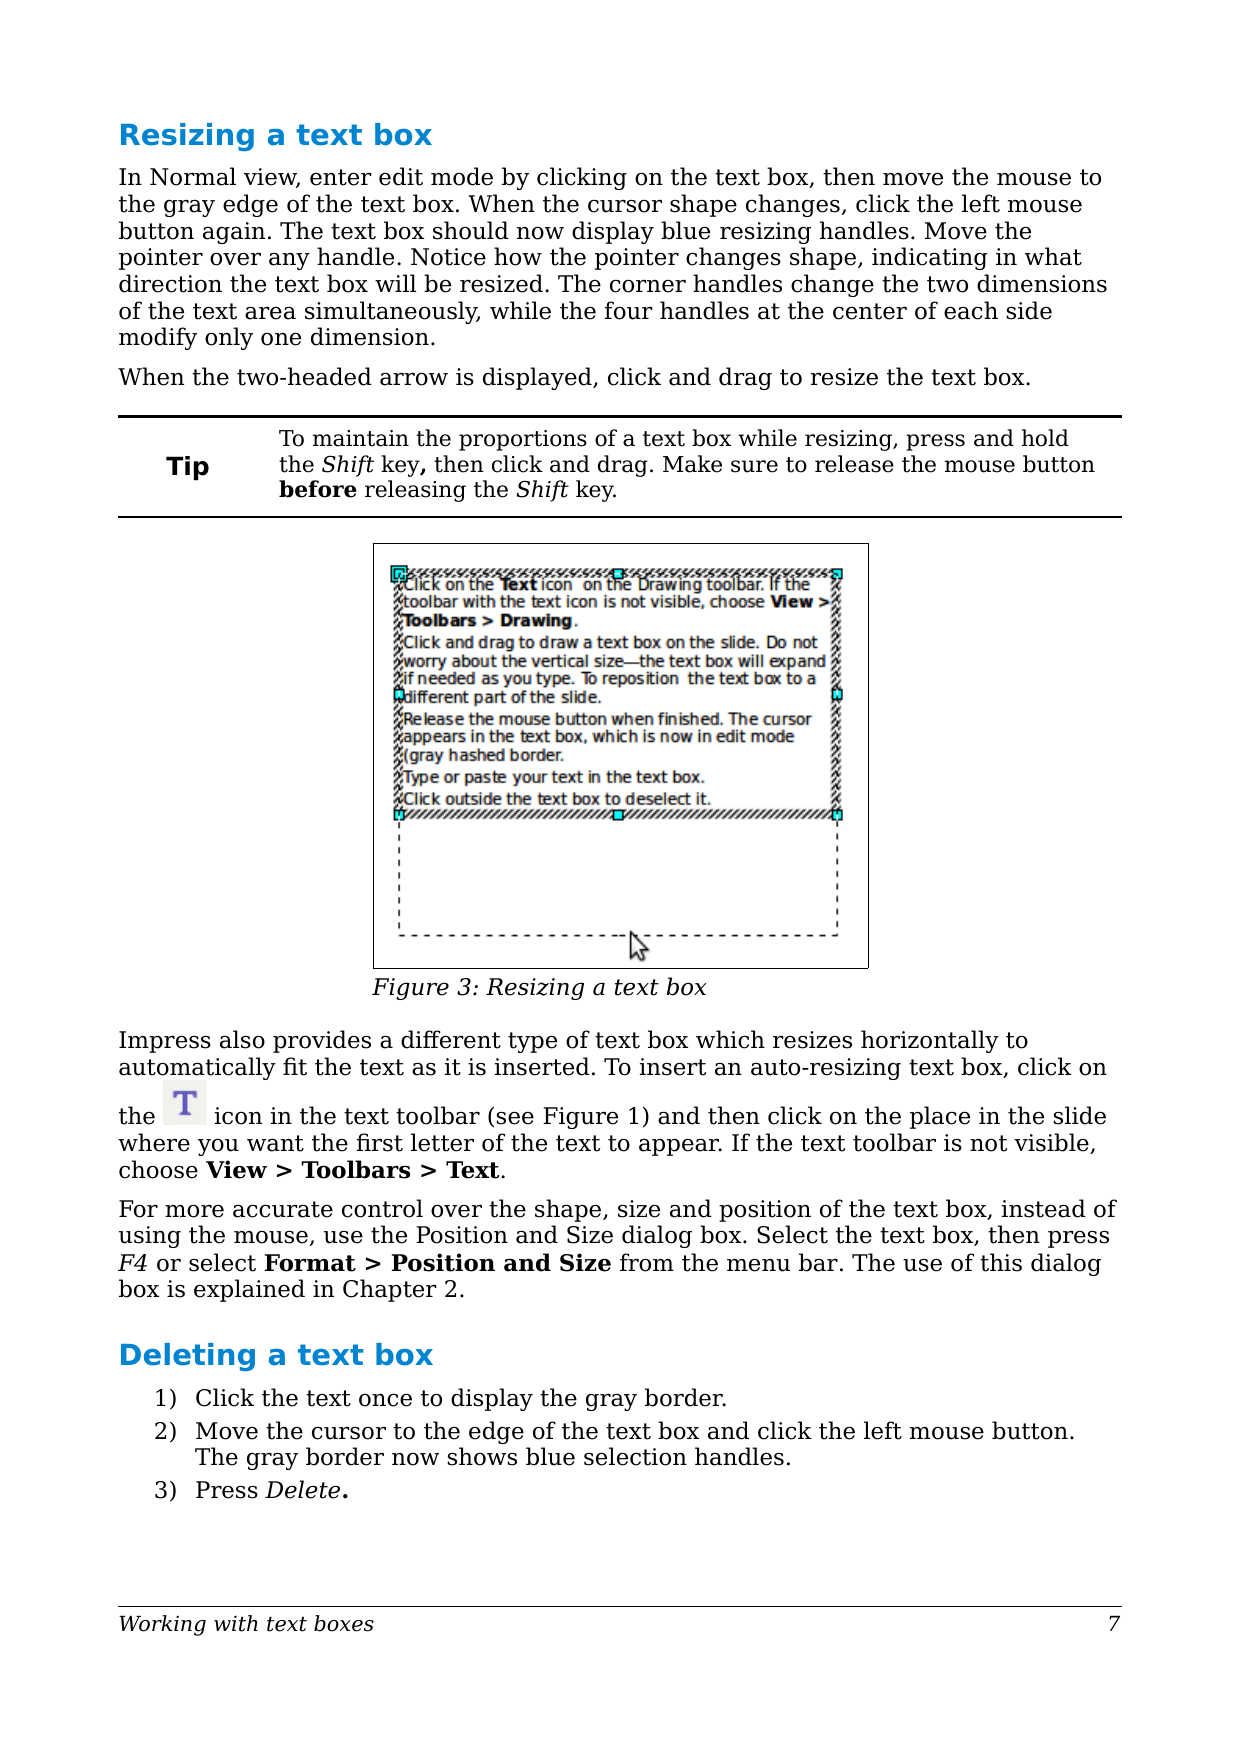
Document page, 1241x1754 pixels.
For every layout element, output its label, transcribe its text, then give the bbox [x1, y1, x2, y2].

subtitle Resizing a text box [118, 118, 1122, 152]
text Figure 3: Resizing a text box [372, 974, 868, 1001]
list Press Delete. [177, 1477, 1122, 1504]
table_header Tip [118, 418, 257, 516]
list Move the cursor to the edge of the text box and click the left mouse button. The gray border now shows blue selection handles. [177, 1418, 1122, 1471]
table_header To maintain the proportions of a text box while resizing, press and hold the Shift key, then click and drag. Make sure to release the mouse button before releasing the Shift key. [258, 418, 1122, 516]
list Click the text once to display the gray border. [177, 1385, 1122, 1412]
text When the two-headed arrow is displayed, click and drag to resize the text box. [118, 364, 1122, 390]
text Impress also provides a different type of text box which resizes horizontally to automatically fit the text as it is inserted. To insert an auto-resizing text box, click on the icon in the text toolbar (see Figure 1) and then click on the place in the slide where you want the first letter of the text to appear. If the text toolbar is not visible, choose View > Toolbars > Text. [118, 1027, 1122, 1183]
text In Normal view, enter edit mode by clicking on the text box, then move the mouse to the gray edge of the text box. When the cursor shape changes, click the left mouse button again. The text box should now display blue resizing handles. Move the pointer over any handle. Notice how the pointer changes shape, indicating in what direction the text box will be resized. The corner handles change the two dimensions of the text area simultaneously, while the four handles at the center of each side modify only one dimension. [118, 164, 1122, 351]
subtitle Deleting a text box [118, 1338, 1122, 1372]
text For more accurate control over the shape, size and position of the text box, instead of using the mouse, use the Position and Size dialog box. Select the text box, then press F4 or select Format > Position and Size from the menu bar. The use of this dialog box is explained in Chapter 2. [118, 1196, 1122, 1303]
picture [162, 1080, 207, 1125]
picture [374, 544, 868, 968]
